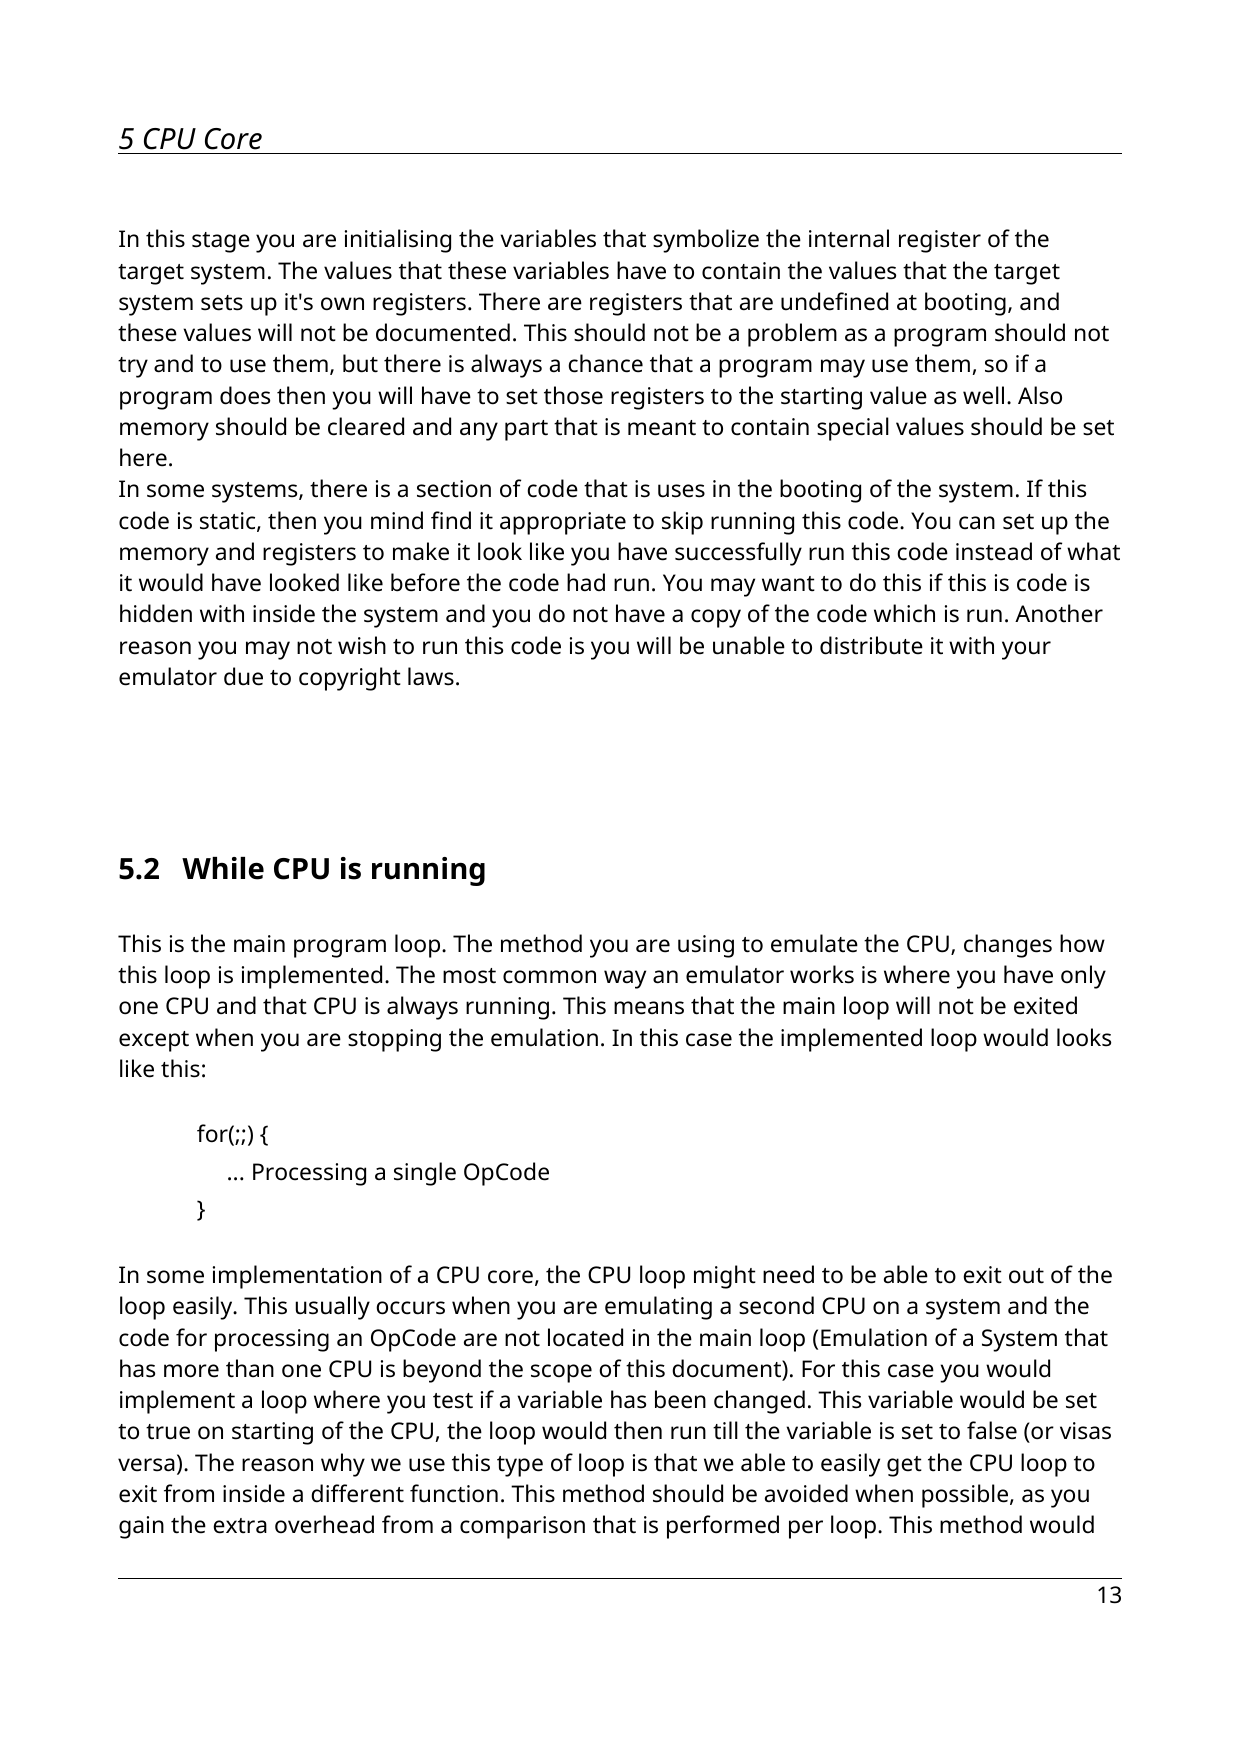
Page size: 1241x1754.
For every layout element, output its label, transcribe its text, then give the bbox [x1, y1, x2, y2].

table_cell } [194, 1190, 1047, 1228]
table_header for(;;) { [194, 1115, 1047, 1153]
text In some implementation of a CPU core, the CPU loop might need to be able to exit out of the loop easily. This usually occurs when you are emulating a second CPU on a system and the code for processing an OpCode are not located in the main loop (Emulation of a System that has more than one CPU is beyond the scope of this document). For this case you would implement a loop where you test if a variable has been changed. This variable would be set to true on starting of the CPU, the loop would then run till the variable is set to false (or visas versa). The reason why we use this type of loop is that we able to easily get the CPU loop to exit from inside a different function. This method should be avoided when possible, as you gain the extra overhead from a comparison that is performed per loop. This method would [118, 1259, 1122, 1540]
text In some systems, there is a section of code that is uses in the booting of the system. If this code is static, then you mind find it appropriate to skip running this code. You can set up the memory and registers to make it look like you have successfully run this code instead of what it would have looked like before the code had run. You may want to do this if this is code is hidden with inside the system and you do not have a copy of the code which is run. Another reason you may not wish to run this code is you will be unable to distribute it with your emulator due to copyright laws. [118, 473, 1122, 692]
text In this stage you are initialising the variables that symbolize the internal register of the target system. The values that these variables have to contain the values that the target system sets up it's own registers. There are registers that are undefined at booting, and these values will not be documented. This should not be a problem as a program should not try and to use them, but there is always a chance that a program may use them, so if a program does then you will have to set those registers to the starting value as well. Also memory should be cleared and any part that is meant to contain special values should be set here. [118, 223, 1122, 473]
table_cell [194, 1153, 223, 1190]
text This is the main program loop. The method you are using to emulate the CPU, changes how this loop is implemented. The most common way an emulator works is where you have only one CPU and that CPU is always running. This means that the main loop will not be exited except when you are stopping the emulation. In this case the implemented loop would looks like this: [118, 928, 1122, 1084]
table_cell ... Processing a single OpCode [223, 1153, 1047, 1190]
subtitle While CPU is running [118, 848, 1122, 888]
